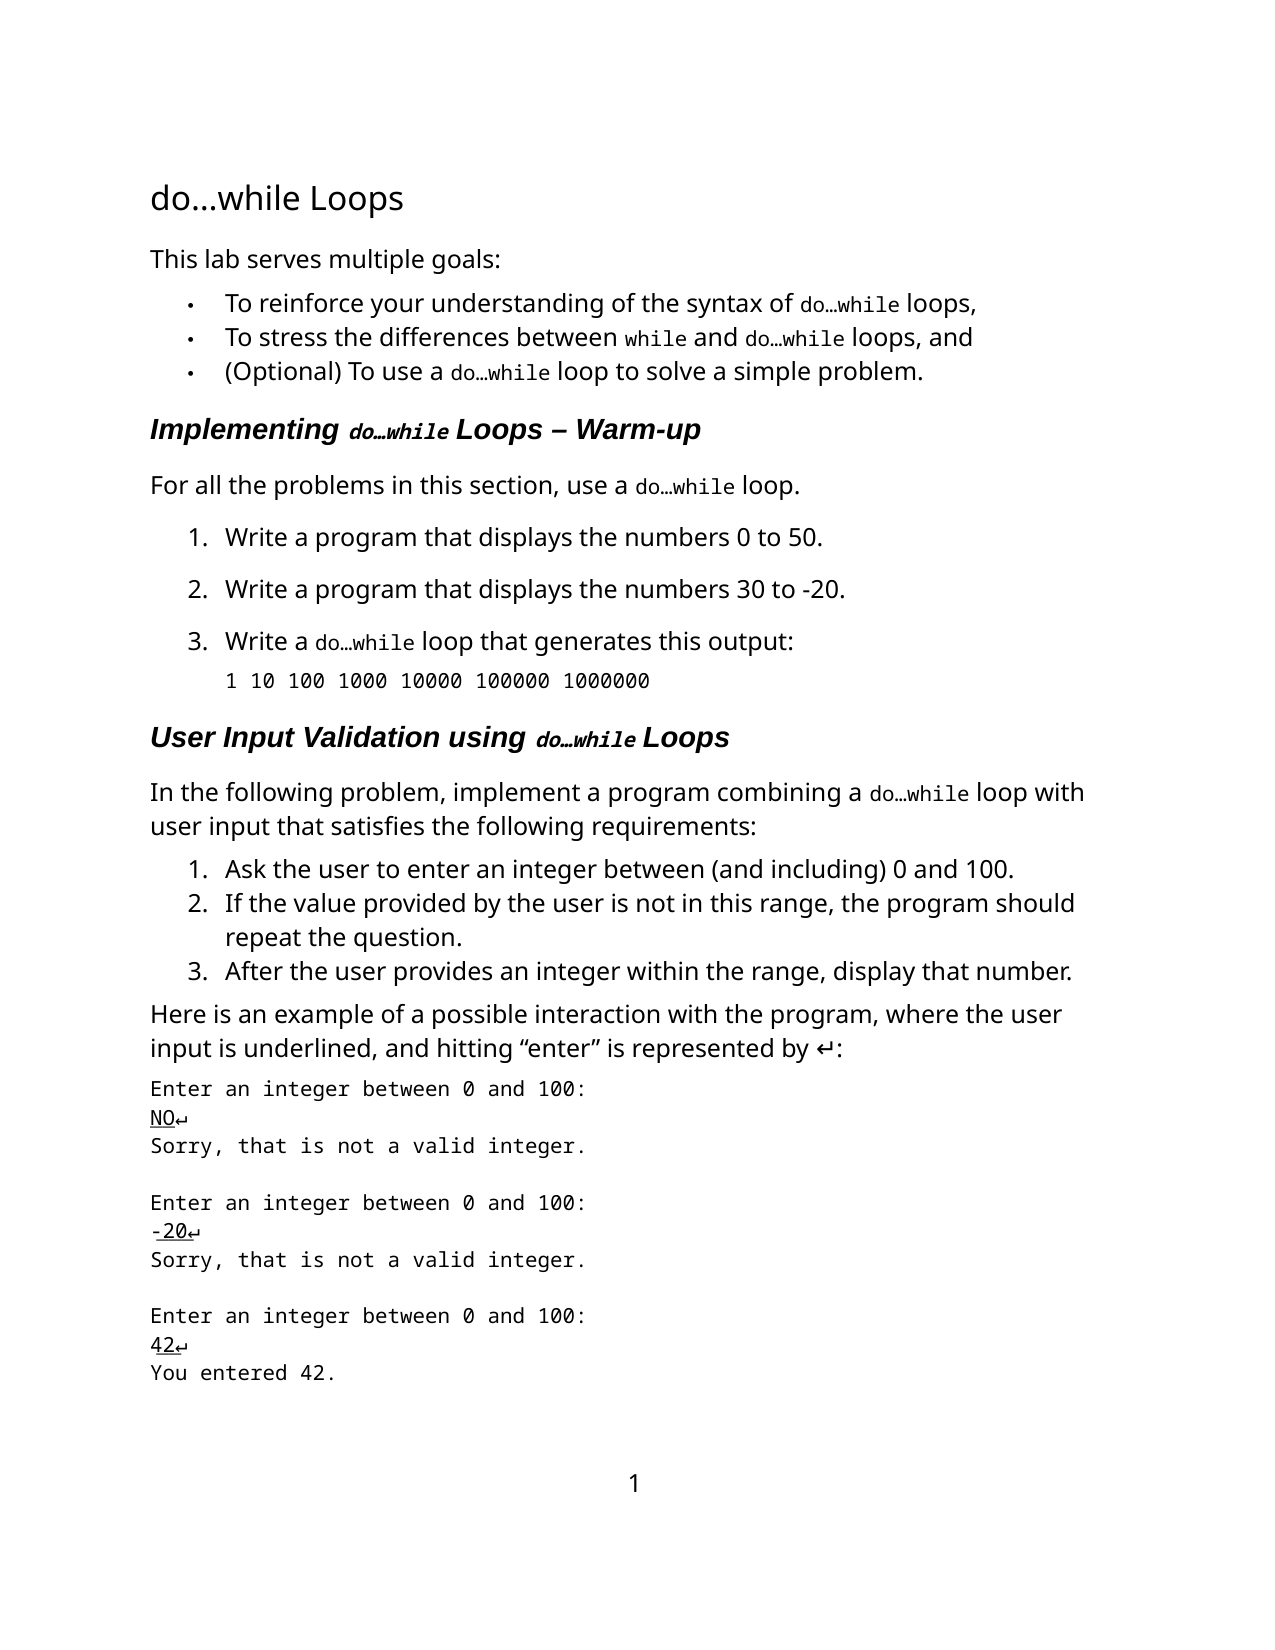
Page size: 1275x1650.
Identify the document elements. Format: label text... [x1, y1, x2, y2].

text You entered 42. [150, 1358, 1125, 1387]
list (Optional) To use a do…while loop to solve a simple problem. [187, 353, 1125, 387]
text Enter an integer between 0 and 100: [150, 1074, 1125, 1103]
text Enter an integer between 0 and 100: [150, 1302, 1125, 1330]
list Write a program that displays the numbers 30 to -20. [187, 571, 1125, 605]
subtitle User Input Validation using do…while Loops [150, 720, 1125, 753]
text N͟O͟↵ [150, 1103, 1125, 1131]
list To reinforce your understanding of the syntax of do…while loops, [187, 285, 1125, 319]
text Here is an example of a possible interaction with the program, where the user input is underlined, and hitting “enter” is represented by ↵: [150, 997, 1125, 1065]
text Sorry, that is not a valid integer. [150, 1245, 1125, 1273]
text -͟2͟0͟↵ [150, 1216, 1125, 1245]
text Enter an integer between 0 and 100: [150, 1188, 1125, 1216]
list Write a do…while loop that generates this output: [187, 623, 1125, 657]
list Ask the user to enter an integer between (and including) 0 and 100. [187, 852, 1125, 886]
list To stress the differences between while and do…while loops, and [187, 319, 1125, 353]
text In the following problem, implement a program combining a do…while loop with user input that satisfies the following requirements: [150, 775, 1125, 843]
text Sorry, that is not a valid integer. [150, 1131, 1125, 1159]
text 4͟2͟↵ [150, 1330, 1125, 1358]
subtitle Implementing do…while Loops – Warm-up [150, 412, 1125, 446]
text For all the problems in this section, use a do…while loop. [150, 467, 1125, 501]
subtitle do…while Loops [150, 175, 1125, 221]
list 1 10 100 1000 10000 100000 1000000 [187, 666, 1125, 695]
list After the user provides an integer within the range, display that number. [187, 954, 1125, 988]
list If the value provided by the user is not in this range, the program should repeat the question. [187, 886, 1125, 954]
text This lab serves multiple goals: [150, 242, 1125, 276]
list Write a program that displays the numbers 0 to 50. [187, 519, 1125, 553]
